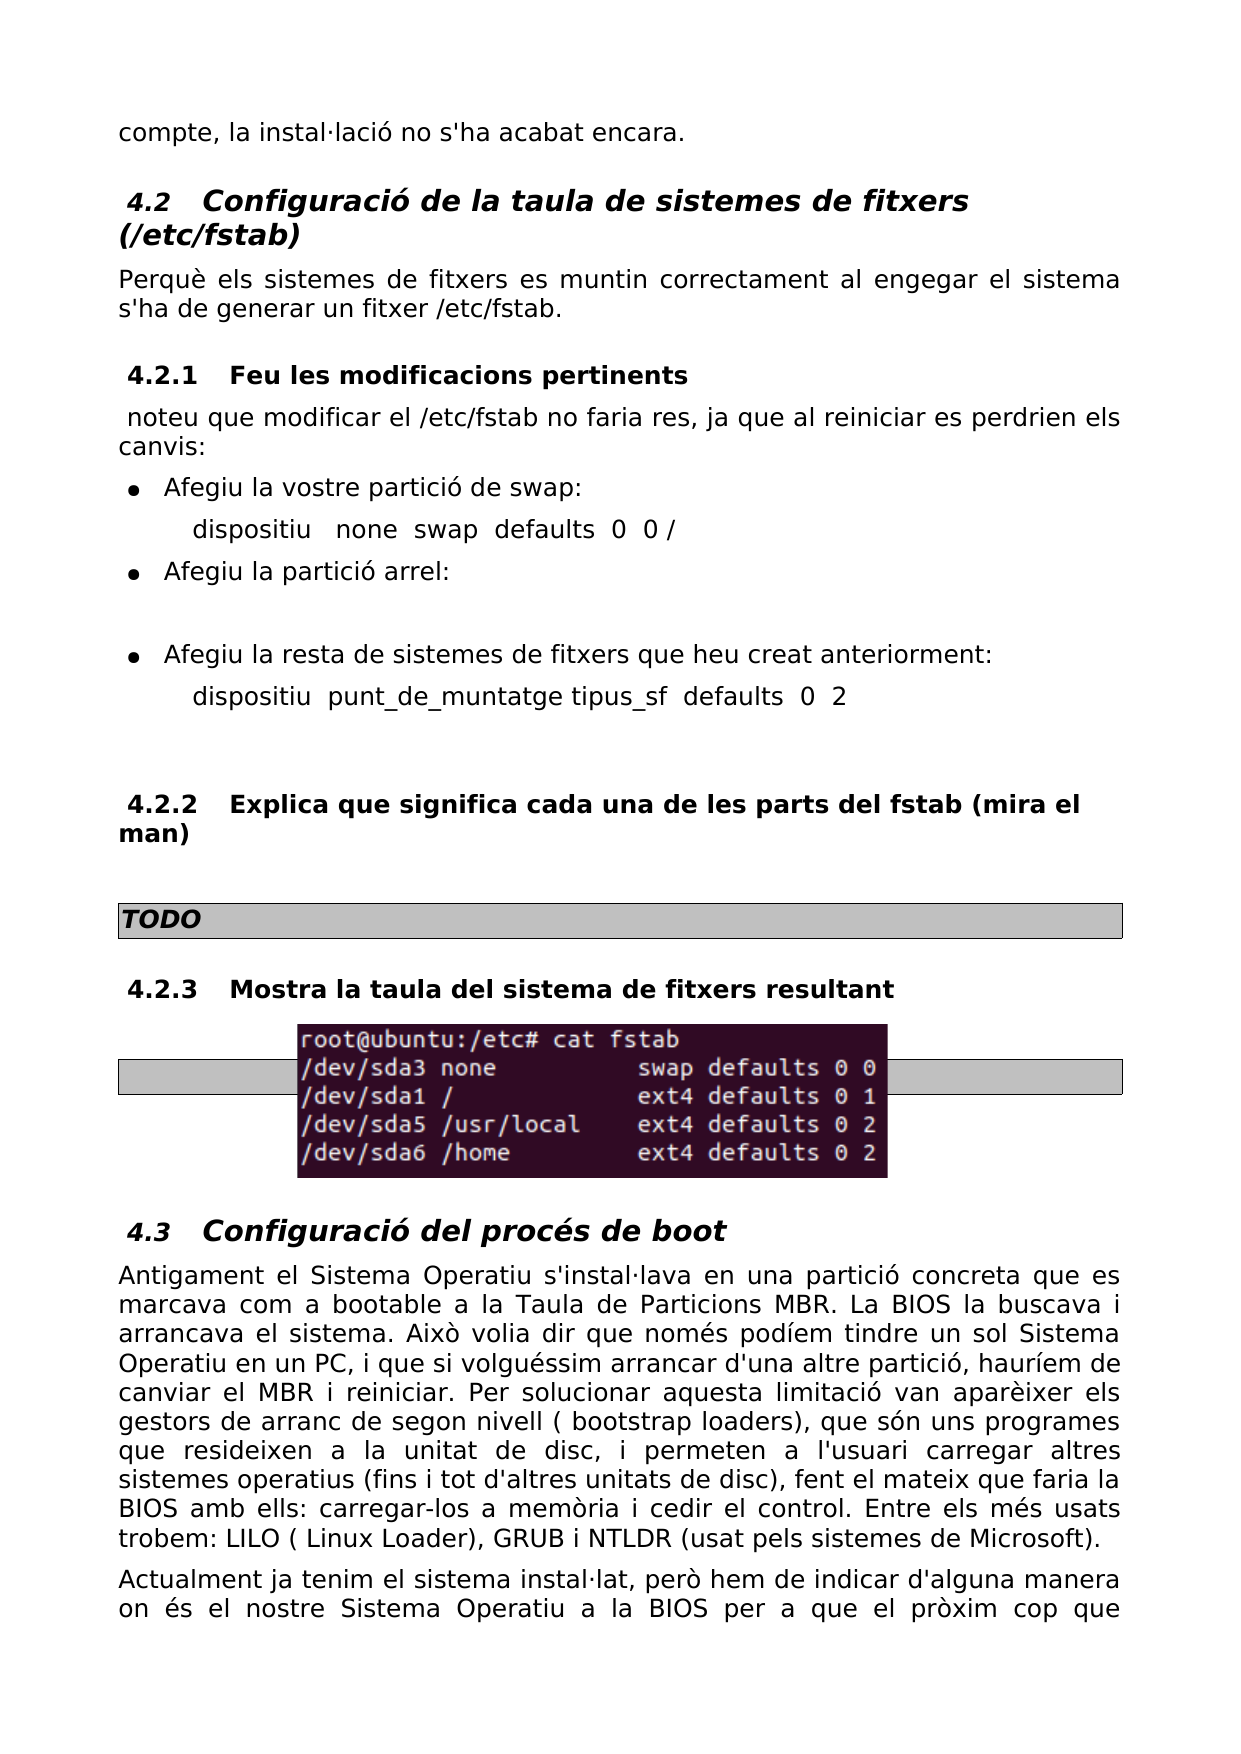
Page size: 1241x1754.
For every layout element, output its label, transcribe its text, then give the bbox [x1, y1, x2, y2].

text compte, la instal·lació no s'ha acabat encara. [118, 118, 1122, 147]
text TODO [119, 904, 1122, 938]
text Antigament el Sistema Operatiu s'instal·lava en una partició concreta que es marcava com a bootable a la Taula de Particions MBR. La BIOS la buscava i arrancava el sistema. Això volia dir que només podíem tindre un sol Sistema Operatiu en un PC, i que si volguéssim arrancar d'una altre partició, hauríem de canviar el MBR i reiniciar. Per solucionar aquesta limitació van aparèixer els gestors de arranc de segon nivell ( bootstrap loaders), que són uns programes que resideixen a la unitat de disc, i permeten a l'usuari carregar altres sistemes operatius (fins i tot d'altres unitats de disc), fent el mateix que faria la BIOS amb ells: carregar-los a memòria i cedir el control. Entre els més usats trobem: LILO ( Linux Loader), GRUB i NTLDR (usat pels sistemes de Microsoft). [118, 1261, 1122, 1553]
picture [297, 1024, 888, 1178]
text Actualment ja tenim el sistema instal·lat, però hem de indicar d'alguna manera on és el nostre Sistema Operatiu a la BIOS per a que el pròxim cop que [118, 1565, 1122, 1624]
text Perquè els sistemes de fitxers es muntin correctament al engegar el sistema s'ha de generar un fitxer /etc/fstab. [118, 265, 1122, 323]
subtitle Configuració de la taula de sistemes de fitxers (/etc/fstab) [118, 185, 1122, 253]
list Afegiu la partició arrel: [126, 557, 1122, 586]
text noteu que modificar el /etc/fstab no faria res, ja que al reiniciar es perdrien els canvis: [118, 403, 1122, 461]
text dispositiu none swap defaults 0 0 / [118, 515, 1122, 544]
subtitle Feu les modificacions pertinents [118, 361, 1122, 390]
list Afegiu la vostre partició de swap: [126, 473, 1122, 503]
list Afegiu la resta de sistemes de fitxers que heu creat anteriorment: [126, 640, 1122, 669]
subtitle Explica que significa cada una de les parts del fstab (mira el man) [118, 790, 1122, 848]
text dispositiu punt_de_muntatge tipus_sf defaults 0 2 [118, 682, 1122, 711]
subtitle Configuració del procés de boot [118, 1215, 1122, 1249]
subtitle Mostra la taula del sistema de fitxers resultant [118, 975, 1122, 1004]
